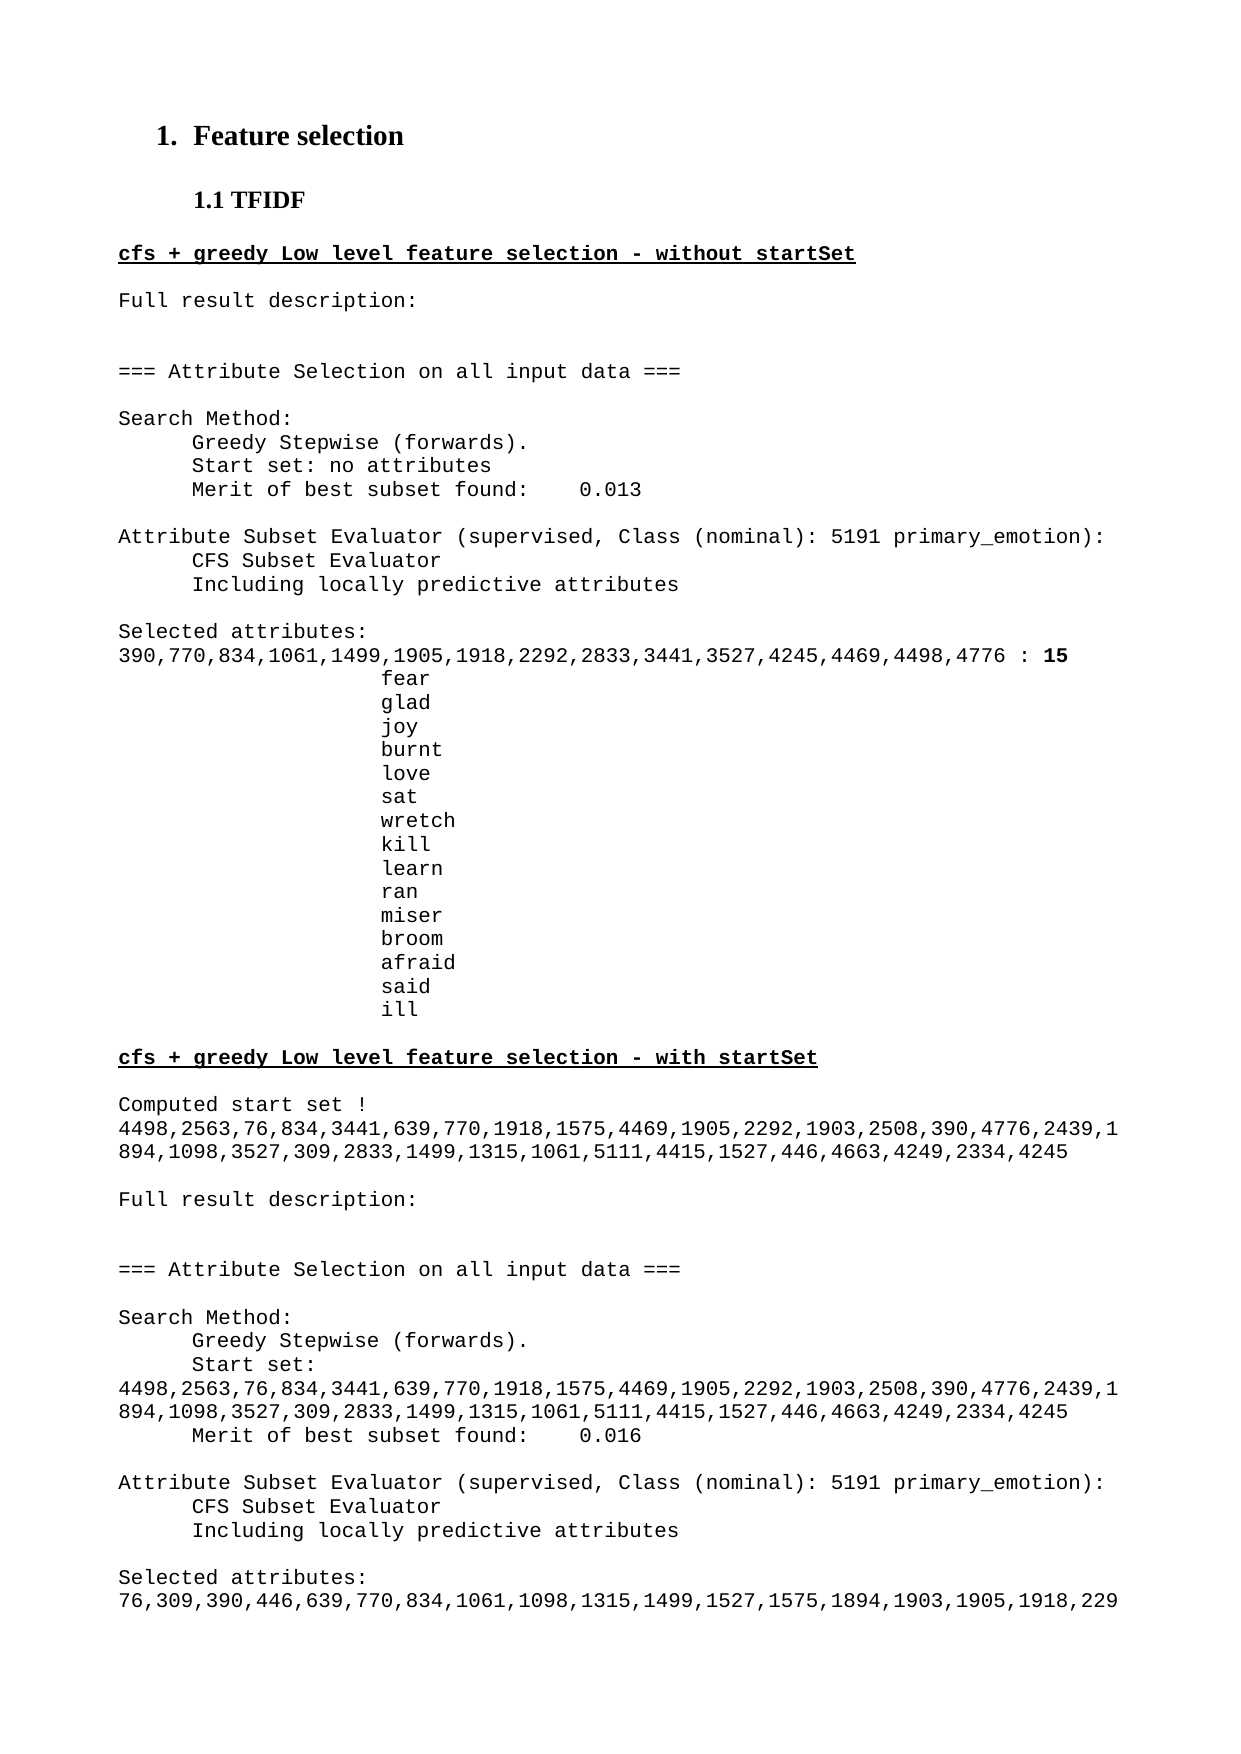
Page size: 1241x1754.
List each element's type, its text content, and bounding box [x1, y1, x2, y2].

text ill [118, 999, 1122, 1023]
text Full result description: [118, 290, 1122, 314]
text said [118, 976, 1122, 999]
text cfs + greedy Low level feature selection - with startSet [118, 1047, 1122, 1070]
text love [118, 763, 1122, 787]
text Start set: no attributes [118, 456, 1122, 479]
text glad [118, 692, 1122, 716]
text sat [118, 787, 1122, 810]
text === Attribute Selection on all input data === [118, 1259, 1122, 1283]
text === Attribute Selection on all input data === [118, 361, 1122, 384]
text fear [118, 668, 1122, 692]
text Selected attributes: 390,770,834,1061,1499,1905,1918,2292,2833,3441,3527,4245,4469,4498,4776 : 15 [118, 621, 1122, 668]
text Computed start set ! [118, 1094, 1122, 1118]
text Merit of best subset found: 0.013 [118, 479, 1122, 503]
text 4498,2563,76,834,3441,639,770,1918,1575,4469,1905,2292,1903,2508,390,4776,2439,1894,1098,3527,309,2833,1499,1315,1061,5111,4415,1527,446,4663,4249,2334,4245 [118, 1118, 1122, 1165]
text Merit of best subset found: 0.016 [118, 1425, 1122, 1449]
text Greedy Stepwise (forwards). [118, 432, 1122, 456]
text cfs + greedy Low level feature selection - without startSet [118, 243, 1122, 266]
text afraid [118, 952, 1122, 976]
text learn [118, 857, 1122, 881]
text joy [118, 716, 1122, 739]
text CFS Subset Evaluator [118, 550, 1122, 574]
text miser [118, 905, 1122, 928]
text Attribute Subset Evaluator (supervised, Class (nominal): 5191 primary_emotion): [118, 526, 1122, 550]
text Full result description: [118, 1188, 1122, 1212]
text wretch [118, 810, 1122, 834]
list Feature selection [156, 118, 1122, 152]
text kill [118, 834, 1122, 857]
text Greedy Stepwise (forwards). [118, 1330, 1122, 1354]
text broom [118, 928, 1122, 952]
list TFIDF [193, 185, 1122, 214]
text Including locally predictive attributes [118, 1519, 1122, 1543]
text CFS Subset Evaluator [118, 1496, 1122, 1519]
text Selected attributes: 76,309,390,446,639,770,834,1061,1098,1315,1499,1527,1575,1894,1903,1905,1918,229 [118, 1567, 1122, 1614]
text burnt [118, 739, 1122, 763]
text Attribute Subset Evaluator (supervised, Class (nominal): 5191 primary_emotion): [118, 1472, 1122, 1496]
text ran [118, 881, 1122, 905]
text Search Method: [118, 1307, 1122, 1330]
text Search Method: [118, 408, 1122, 432]
text Start set: 4498,2563,76,834,3441,639,770,1918,1575,4469,1905,2292,1903,2508,390,4776,2439,1894,1098,3527,309,2833,1499,1315,1061,5111,4415,1527,446,4663,4249,2334,4245 [118, 1354, 1122, 1425]
text Including locally predictive attributes [118, 574, 1122, 597]
